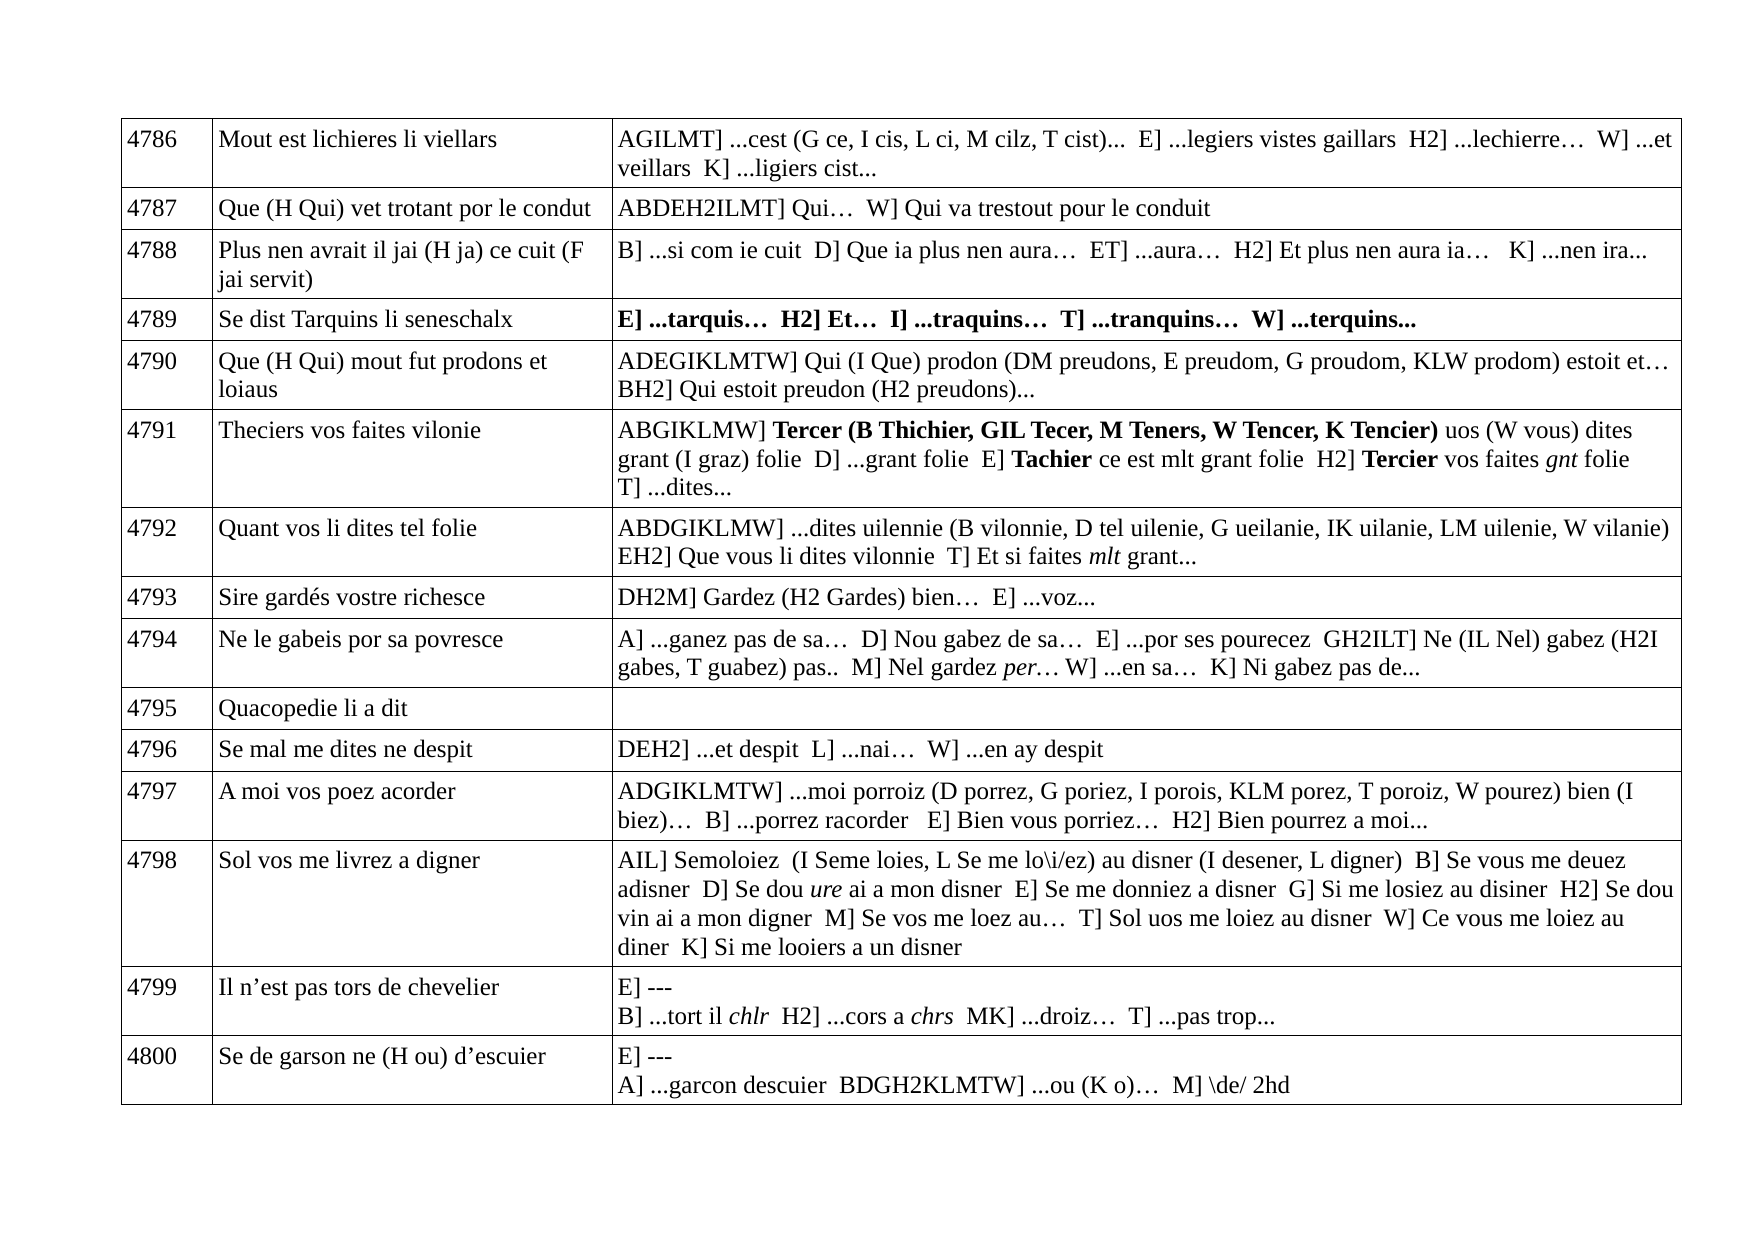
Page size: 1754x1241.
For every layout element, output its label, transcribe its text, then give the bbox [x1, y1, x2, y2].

table_cell A] ...ganez pas de sa… D] Nou gabez de sa… E] ...por ses pourecez GH2ILT] Ne (IL Nel) gabez (H2I gabes, T guabez) pas.. M] Nel gardez per… W] ...en sa… K] Ni gabez pas de... [613, 619, 1681, 687]
table_cell ADGIKLMTW] ...moi porroiz (D porrez, G poriez, I porois, KLM porez, T poroiz, W pourez) bien (I biez)… B] ...porrez racorder E] Bien vous porriez… H2] Bien pourrez a moi... [613, 772, 1681, 840]
table_cell 4798 [122, 841, 212, 966]
table_cell DEH2] ...et despit L] ...nai… W] ...en ay despit [613, 730, 1681, 771]
table_cell Se de garson ne (H ou) d’escuier [213, 1036, 612, 1104]
table_cell 4793 [122, 577, 212, 618]
table_cell AIL] Semoloiez (I Seme loies, L Se me lo\i/ez) au disner (I desener, L digner) B] Se vous me deuez adisner D] Se dou ure ai a mon disner E] Se me donniez a disner G] Si me losiez au disiner H2] Se dou vin ai a mon digner M] Se vos me loez au… T] Sol uos me loiez au disner W] Ce vous me loiez au diner K] Si me looiers a un disner [613, 841, 1681, 966]
table_cell Theciers vos faites vilonie [213, 410, 612, 507]
table_cell 4800 [122, 1036, 212, 1104]
table_cell 4795 [122, 688, 212, 729]
table_cell Il n’est pas tors de chevelier [213, 967, 612, 1035]
table_cell E] ...tarquis… H2] Et… I] ...traquins… T] ...tranquins… W] ...terquins... [613, 299, 1681, 340]
table_cell ABDEH2ILMT] Qui… W] Qui va trestout pour le conduit [613, 188, 1681, 229]
table_cell Que (H Qui) vet trotant por le condut [213, 188, 612, 229]
table_cell 4796 [122, 730, 212, 771]
table_cell ABDGIKLMW] ...dites uilennie (B vilonnie, D tel uilenie, G ueilanie, IK uilanie, LM uilenie, W vilanie) EH2] Que vous li dites vilonnie T] Et si faites mlt grant... [613, 508, 1681, 576]
table_cell 4799 [122, 967, 212, 1035]
table_cell Se dist Tarquins li seneschalx [213, 299, 612, 340]
table_cell E] --- B] ...tort il chlr H2] ...cors a chrs MK] ...droiz… T] ...pas trop... [613, 967, 1681, 1035]
table_cell ADEGIKLMTW] Qui (I Que) prodon (DM preudons, E preudom, G proudom, KLW prodom) estoit et… BH2] Qui estoit preudon (H2 preudons)... [613, 341, 1681, 409]
table_cell 4786 [122, 119, 212, 187]
table_cell 4797 [122, 772, 212, 840]
table_cell 4794 [122, 619, 212, 687]
table_cell 4787 [122, 188, 212, 229]
table_cell Plus nen avrait il jai (H ja) ce cuit (F jai servit) [213, 230, 612, 298]
table_cell 4790 [122, 341, 212, 409]
table_cell ABGIKLMW] Tercer (B Thichier, GIL Tecer, M Teners, W Tencer, K Tencier) uos (W vous) dites grant (I graz) folie D] ...grant folie E] Tachier ce est mlt grant folie H2] Tercier vos faites gnt folie T] ...dites... [613, 410, 1681, 507]
table_cell DH2M] Gardez (H2 Gardes) bien… E] ...voz... [613, 577, 1681, 618]
table_cell E] --- A] ...garcon descuier BDGH2KLMTW] ...ou (K o)… M] \de/ 2hd [613, 1036, 1681, 1104]
table_cell [613, 688, 1681, 729]
table_cell Quant vos li dites tel folie [213, 508, 612, 576]
table_cell Se mal me dites ne despit [213, 730, 612, 771]
table_cell AGILMT] ...cest (G ce, I cis, L ci, M cilz, T cist)... E] ...legiers vistes gaillars H2] ...lechierre… W] ...et veillars K] ...ligiers cist... [613, 119, 1681, 187]
table_cell Sire gardés vostre richesce [213, 577, 612, 618]
table_cell Sol vos me livrez a digner [213, 841, 612, 966]
table_cell Quacopedie li a dit [213, 688, 612, 729]
table_cell 4789 [122, 299, 212, 340]
table_cell 4792 [122, 508, 212, 576]
table_cell Mout est lichieres li viellars [213, 119, 612, 187]
table_cell Que (H Qui) mout fut prodons et loiaus [213, 341, 612, 409]
table_cell Ne le gabeis por sa povresce [213, 619, 612, 687]
table_cell B] ...si com ie cuit D] Que ia plus nen aura… ET] ...aura… H2] Et plus nen aura ia… K] ...nen ira... [613, 230, 1681, 298]
table_cell 4791 [122, 410, 212, 507]
table_cell 4788 [122, 230, 212, 298]
table_cell A moi vos poez acorder [213, 772, 612, 840]
